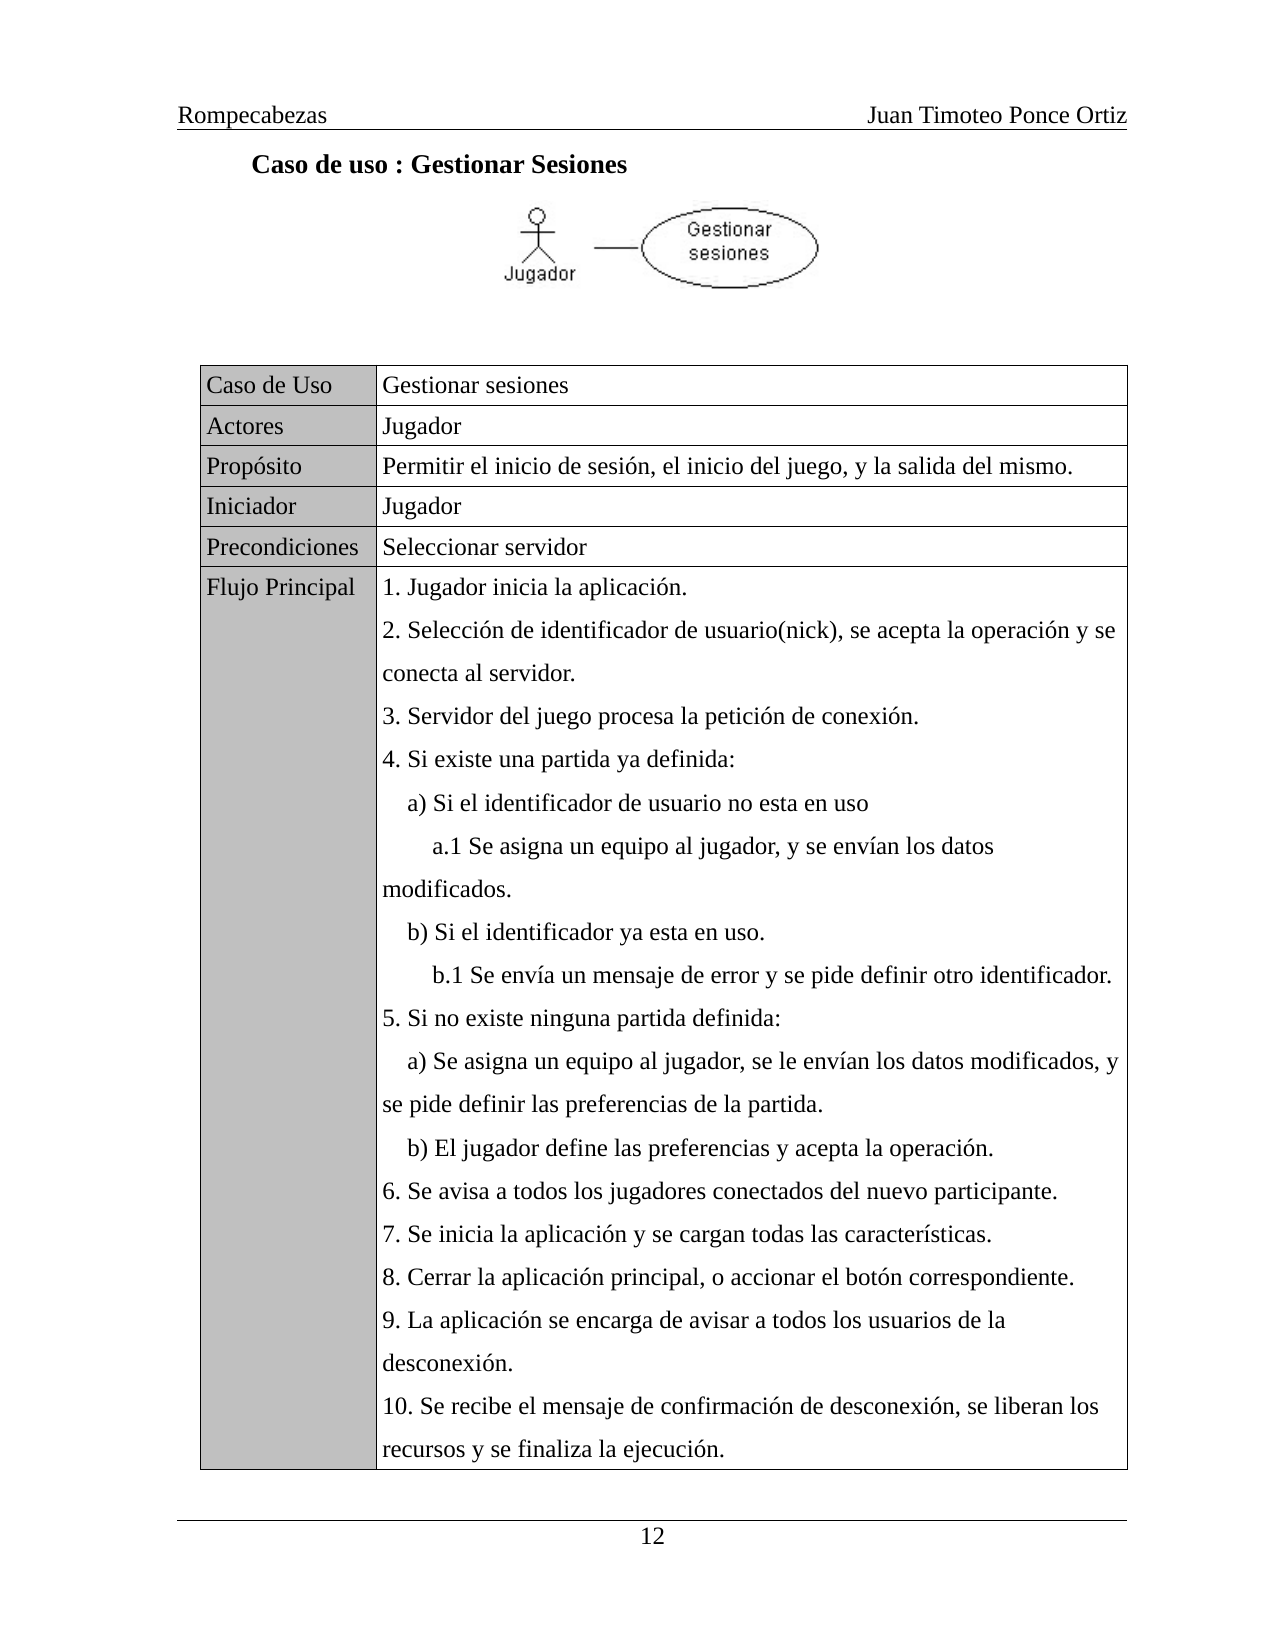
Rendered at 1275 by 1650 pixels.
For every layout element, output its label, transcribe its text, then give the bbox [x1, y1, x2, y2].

table_cell Precondiciones [201, 527, 376, 566]
table_cell 1. Jugador inicia la aplicación. 2. Selección de identificador de usuario(nick), se acepta la operación y se conecta al servidor. 3. Servidor del juego procesa la petición de conexión. 4. Si existe una partida ya definida: a) Si el identificador de usuario no esta en uso a.1 Se asigna un equipo al jugador, y se envían los datos modificados. b) Si el identificador ya esta en uso. b.1 Se envía un mensaje de error y se pide definir otro identificador. 5. Si no existe ninguna partida definida: a) Se asigna un equipo al jugador, se le envían los datos modificados, y se pide definir las preferencias de la partida. b) El jugador define las preferencias y acepta la operación. 6. Se avisa a todos los jugadores conectados del nuevo participante. 7. Se inicia la aplicación y se cargan todas las características. 8. Cerrar la aplicación principal, o accionar el botón correspondiente. 9. La aplicación se encarga de avisar a todos los usuarios de la desconexión. 10. Se recibe el mensaje de confirmación de desconexión, se liberan los recursos y se finaliza la ejecución. [377, 567, 1127, 1469]
subtitle Caso de uso : Gestionar Sesiones [177, 148, 1127, 179]
table_cell Actores [201, 406, 376, 445]
table_header Caso de Uso [201, 366, 376, 405]
table_cell Jugador [377, 487, 1127, 526]
table_header Gestionar sesiones [377, 366, 1127, 405]
table_cell Permitir el inicio de sesión, el inicio del juego, y la salida del mismo. [377, 446, 1127, 486]
table_cell Seleccionar servidor [377, 527, 1127, 566]
table_cell Flujo Principal [201, 567, 376, 1469]
table_cell Jugador [377, 406, 1127, 445]
table_cell Iniciador [201, 487, 376, 526]
table_cell Propósito [201, 446, 376, 486]
picture [480, 200, 825, 295]
